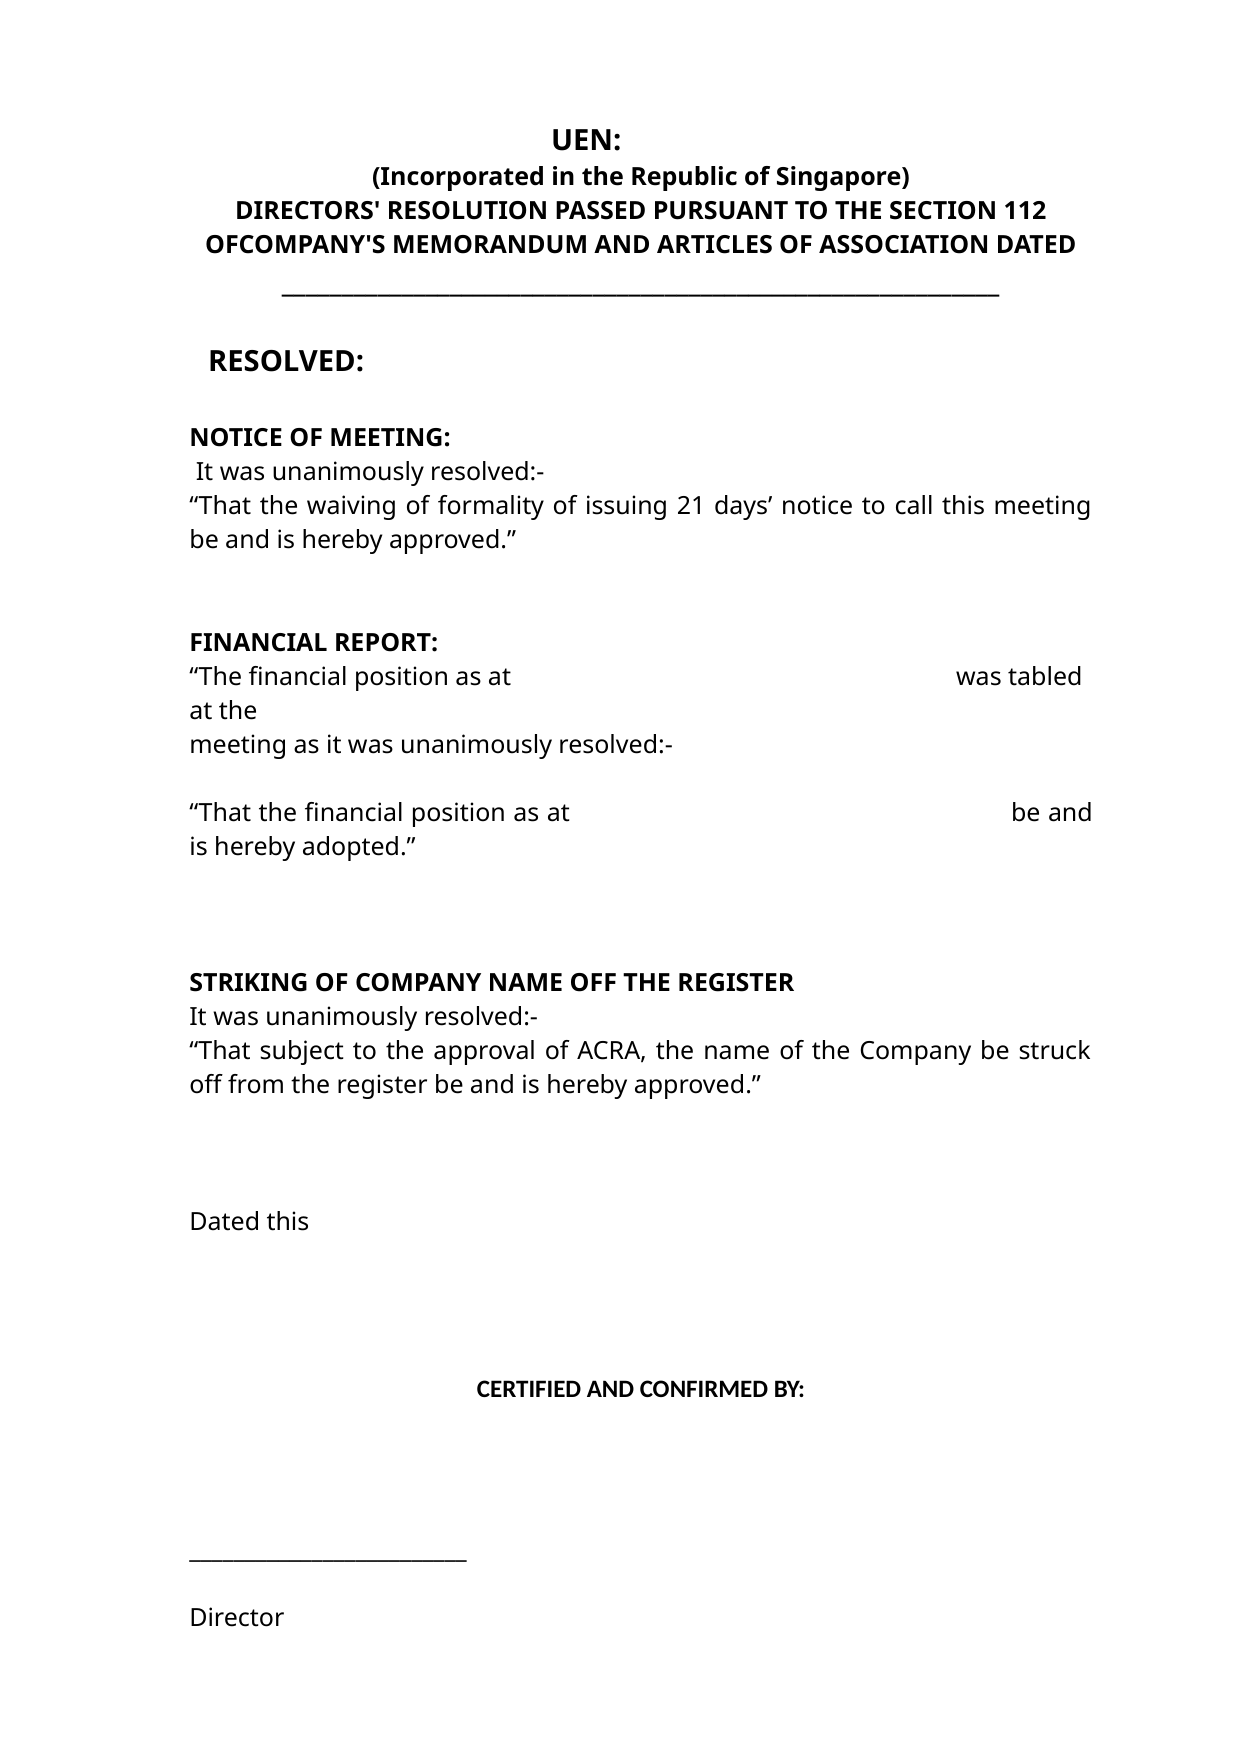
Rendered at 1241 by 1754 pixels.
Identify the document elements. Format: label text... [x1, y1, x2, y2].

text It was unanimously resolved:- [189, 999, 1093, 1033]
text Dated this <convert_date_d_B_Y(o.fs_end_date)> [189, 1203, 1093, 1237]
text <o.name> [189, 74, 1093, 119]
text “That the waiving of formality of issuing 21 days’ notice to call this meeting be and is hereby approved.” [189, 488, 1093, 556]
text “That subject to the approval of ACRA, the name of the Company be struck off from the register be and is hereby approved.” [189, 1033, 1093, 1101]
text It was unanimously resolved:- [189, 454, 1093, 488]
text CERTIFIED AND CONFIRMED BY: [189, 1374, 1093, 1404]
text <get_director1(o.id)['name']> [189, 1566, 1093, 1600]
text STRIKING OF COMPANY NAME OFF THE REGISTER [189, 965, 1093, 999]
text (Incorporated in the Republic of Singapore) [189, 159, 1093, 193]
text NOTICE OF MEETING: [189, 420, 1093, 454]
text “That the financial position as at <convert_date_d_B_Y(o.fs_end_date)> be and is hereby adopted.” [189, 794, 1093, 863]
text UEN:<o.uen> [189, 119, 1093, 159]
text Director [189, 1600, 1093, 1634]
text “The financial position as at <convert_date_d_B_Y(o.fs_end_date)> was tabled at the [189, 658, 1093, 726]
text FINANCIAL REPORT: [189, 624, 1093, 658]
text meeting as it was unanimously resolved:- [189, 726, 1093, 761]
text RESOLVED: [189, 341, 1093, 380]
text _________________________ [189, 1532, 1093, 1566]
text DIRECTORS' RESOLUTION PASSED PURSUANT TO THE SECTION 112 OFCOMPANY'S MEMORANDUM AND ARTICLES OF ASSOCIATION DATED ____________________________________________________________ [189, 193, 1093, 301]
